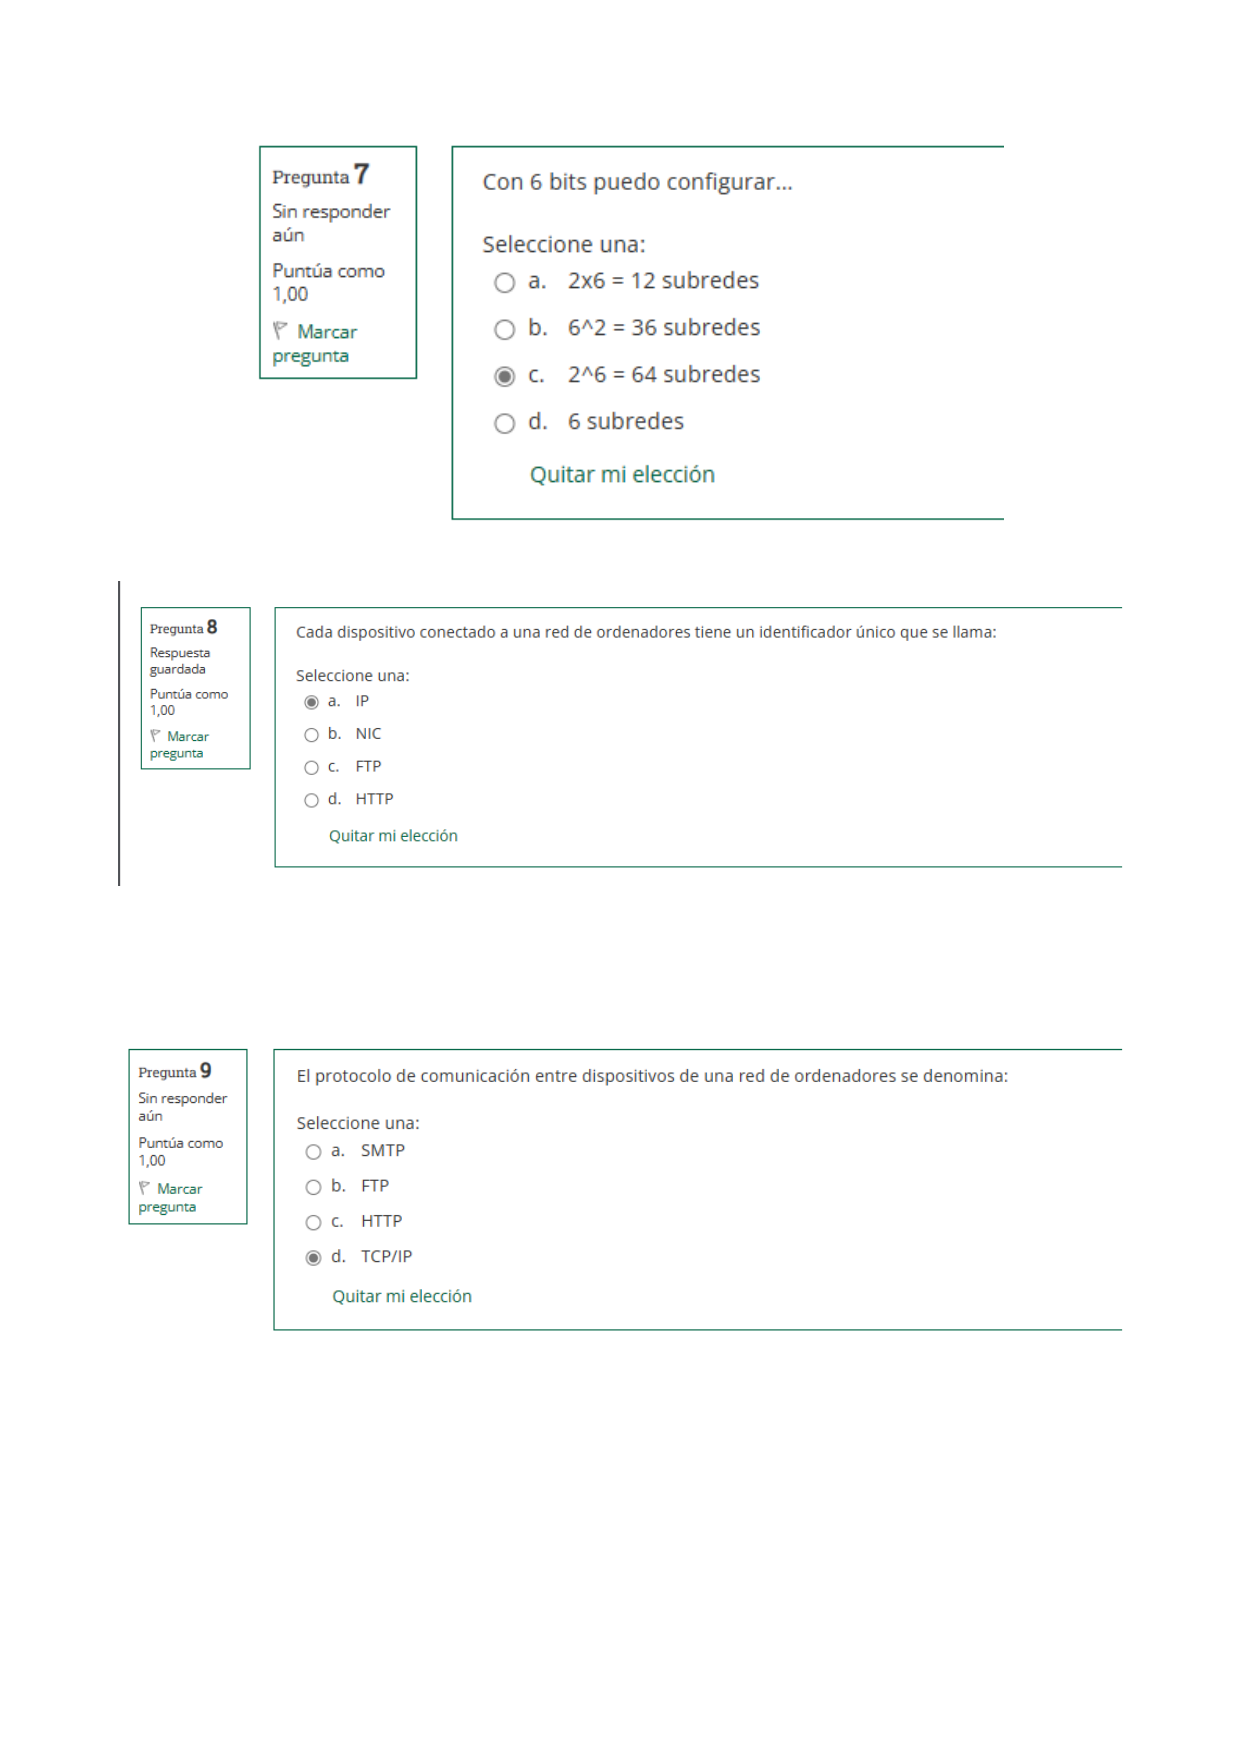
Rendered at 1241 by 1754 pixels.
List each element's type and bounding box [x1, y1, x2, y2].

picture [236, 118, 1004, 553]
picture [118, 1029, 1123, 1340]
picture [118, 581, 1123, 886]
